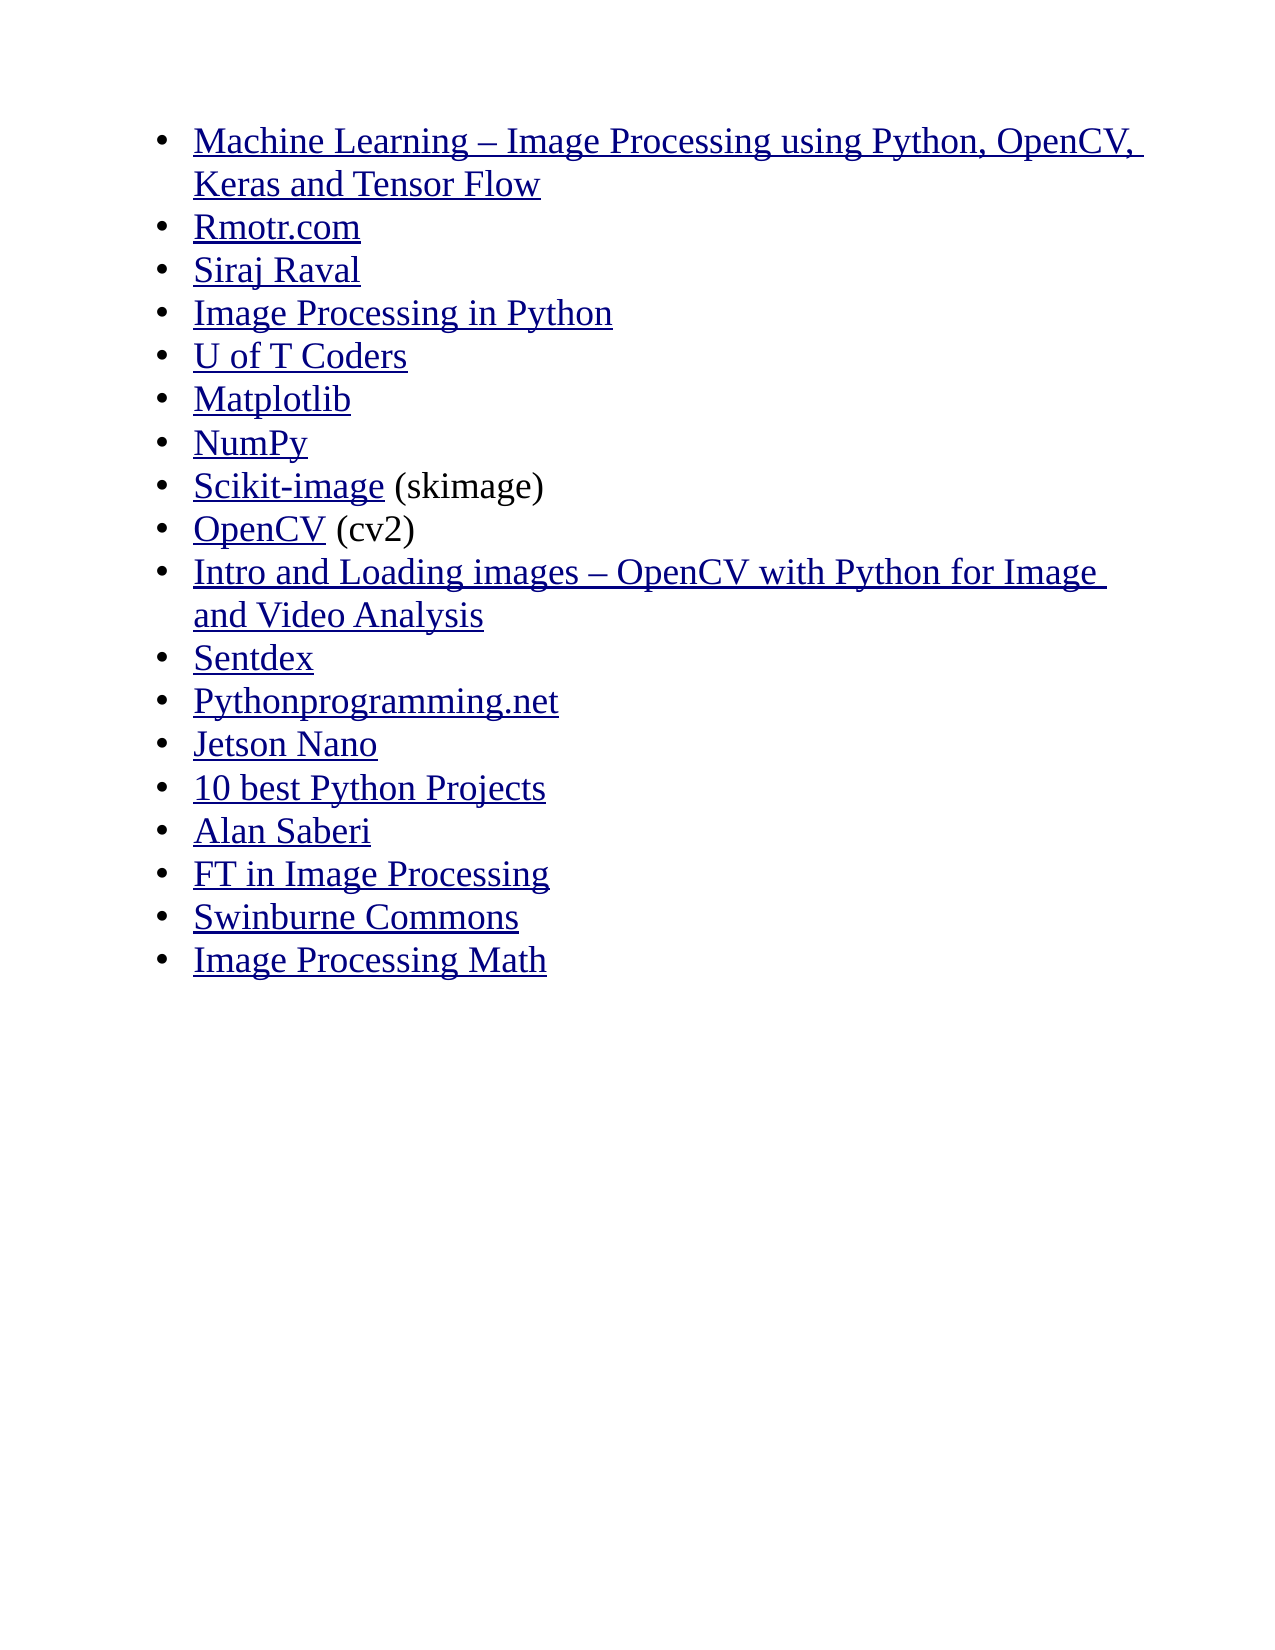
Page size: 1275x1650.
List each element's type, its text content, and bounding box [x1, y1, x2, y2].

list Intro and Loading images – OpenCV with Python for Image and Video Analysis [156, 549, 1157, 636]
list Swinburne Commons [156, 894, 1157, 937]
list 10 best Python Projects [156, 765, 1157, 808]
list Jetson Nano [156, 722, 1157, 765]
list Image Processing Math [156, 937, 1157, 981]
list OpenCV (cv2) [156, 506, 1157, 549]
list Siraj Raval [156, 247, 1157, 291]
list FT in Image Processing [156, 851, 1157, 894]
list Machine Learning – Image Processing using Python, OpenCV, Keras and Tensor Flow [156, 118, 1157, 204]
list Alan Saberi [156, 808, 1157, 851]
list Image Processing in Python [156, 291, 1157, 334]
list NumPy [156, 420, 1157, 463]
list U of T Coders [156, 334, 1157, 377]
list Scikit-image (skimage) [156, 463, 1157, 506]
list Sentdex [156, 636, 1157, 679]
list Matplotlib [156, 377, 1157, 420]
list Pythonprogramming.net [156, 679, 1157, 722]
list Rmotr.com [156, 204, 1157, 247]
